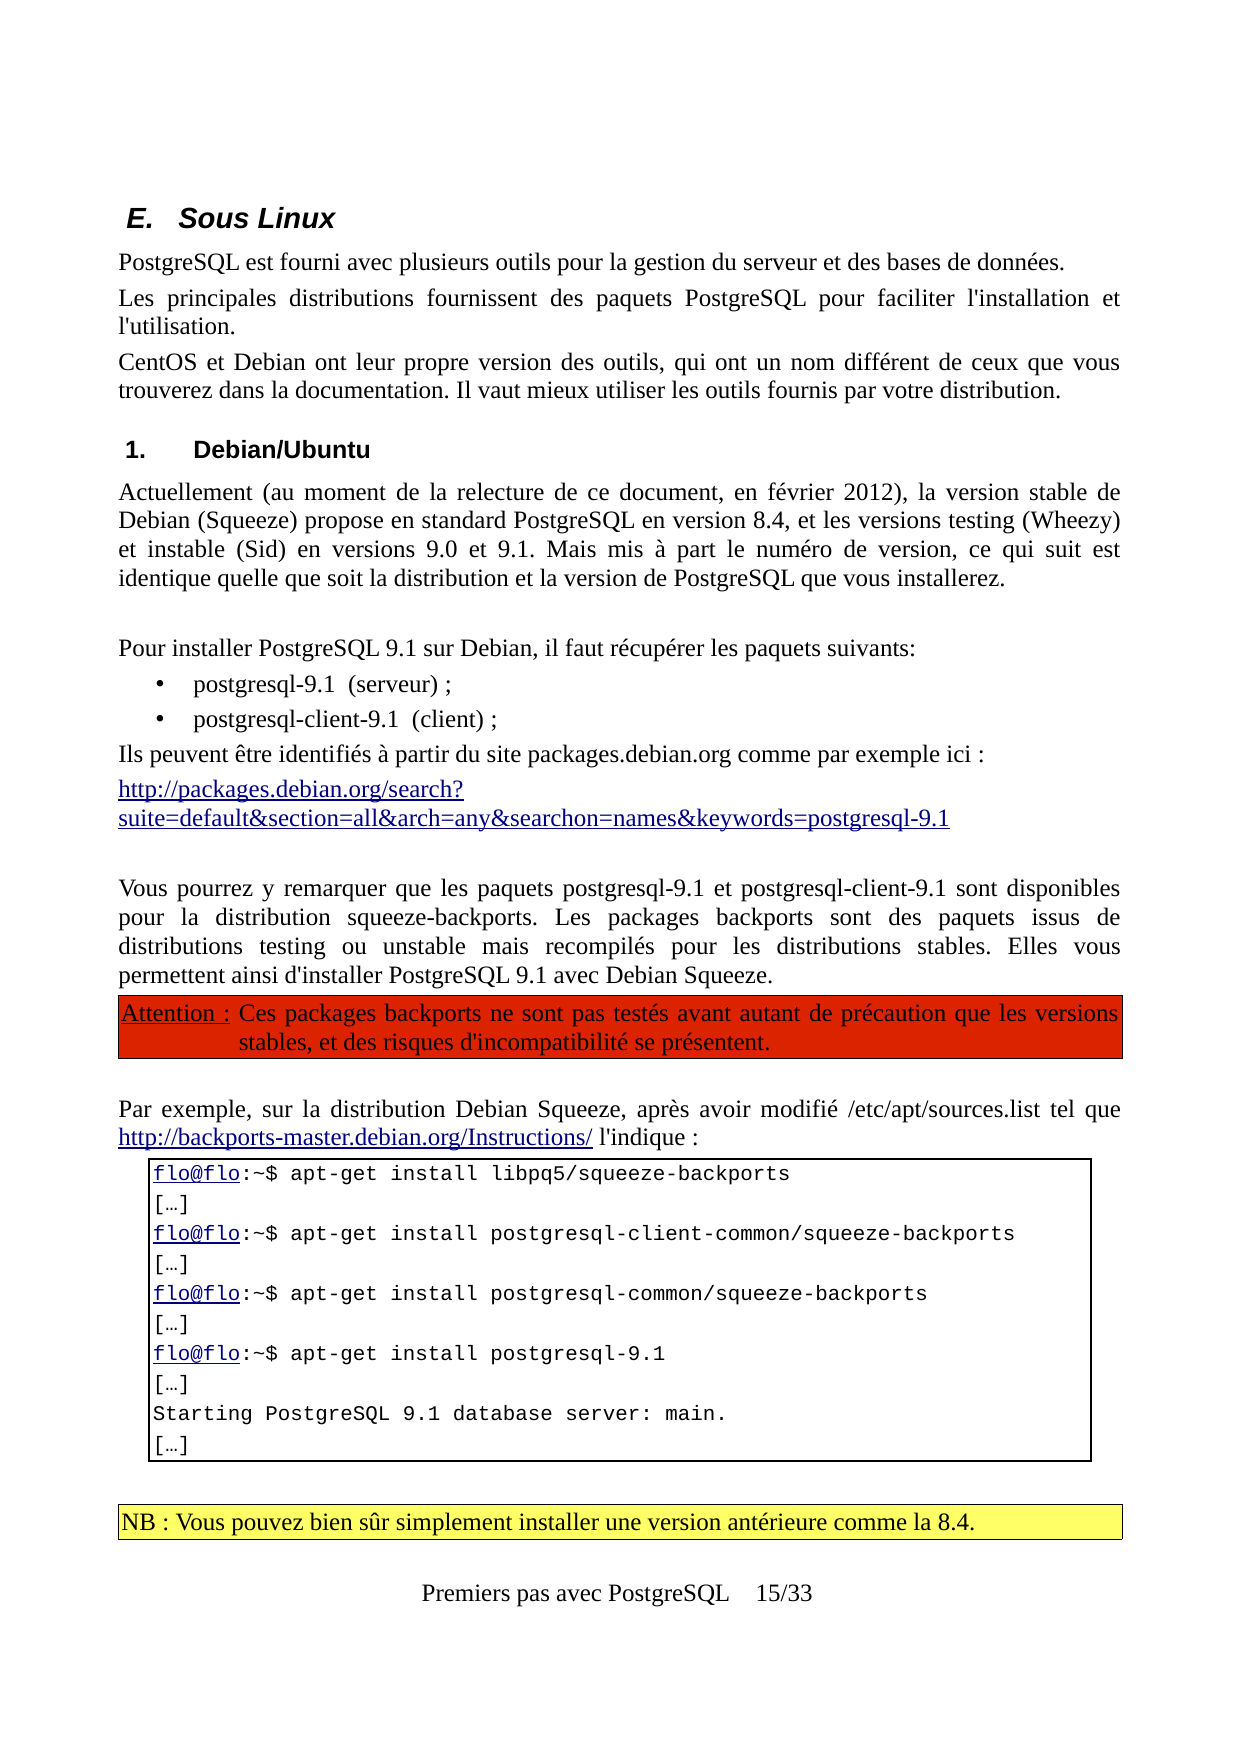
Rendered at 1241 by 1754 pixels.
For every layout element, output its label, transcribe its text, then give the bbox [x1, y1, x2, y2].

text […] [150, 1308, 1090, 1337]
text Les principales distributions fournissent des paquets PostgreSQL pour faciliter l'installation et l'utilisation. [118, 283, 1122, 340]
text […] [150, 1428, 1090, 1460]
text flo@flo:~$ apt-get install postgresql-9.1 [150, 1338, 1090, 1367]
text Ils peuvent être identifiés à partir du site packages.debian.org comme par exemple ici : [118, 739, 1122, 768]
list postgresql-client-9.1 (client) ; [156, 704, 1122, 733]
text Par exemple, sur la distribution Debian Squeeze, après avoir modifié /etc/apt/sources.list tel que http://backports-master.debian.org/Instructions/ l'indique : [118, 1094, 1122, 1151]
text flo@flo:~$ apt-get install postgresql-client-common/squeeze-backports [150, 1218, 1090, 1246]
text […] [150, 1188, 1090, 1216]
list Vous pouvez bien sûr simplement installer une version antérieure comme la 8.4. [119, 1505, 1122, 1539]
text Attention : Ces packages backports ne sont pas testés avant autant de précaution que les versions stables, et des risques d'incompatibilité se présentent. [119, 996, 1122, 1058]
text Vous pourrez y remarquer que les paquets postgresql-9.1 et postgresql-client-9.1 sont disponibles pour la distribution squeeze-backports. Les packages backports sont des paquets issus de distributions testing ou unstable mais recompilés pour les distributions stables. Elles vous permettent ainsi d'installer PostgreSQL 9.1 avec Debian Squeeze. [118, 873, 1122, 988]
text […] [150, 1368, 1090, 1397]
text flo@flo:~$ apt-get install libpq5/squeeze-backports [150, 1160, 1090, 1186]
text http://packages.debian.org/search?suite=default&section=all&arch=any&searchon=names&keywords=postgresql-9.1 [118, 774, 1122, 832]
text flo@flo:~$ apt-get install postgresql-common/squeeze-backports [150, 1278, 1090, 1307]
text Starting PostgreSQL 9.1 database server: main. [150, 1398, 1090, 1427]
text […] [150, 1248, 1090, 1277]
text Actuellement (au moment de la relecture de ce document, en février 2012), la version stable de Debian (Squeeze) propose en standard PostgreSQL en version 8.4, et les versions testing (Wheezy) et instable (Sid) en versions 9.0 et 9.1. Mais mis à part le numéro de version, ce qui suit est identique quelle que soit la distribution et la version de PostgreSQL que vous installerez. [118, 477, 1122, 592]
subtitle Debian/Ubuntu [118, 436, 1122, 464]
text Pour installer PostgreSQL 9.1 sur Debian, il faut récupérer les paquets suivants: [118, 633, 1122, 662]
list postgresql-9.1 (serveur) ; [156, 669, 1122, 697]
subtitle Sous Linux [118, 201, 1122, 235]
text CentOS et Debian ont leur propre version des outils, qui ont un nom différent de ceux que vous trouverez dans la documentation. Il vaut mieux utiliser les outils fournis par votre distribution. [118, 347, 1122, 404]
text PostgreSQL est fourni avec plusieurs outils pour la gestion du serveur et des bases de données. [118, 247, 1122, 276]
